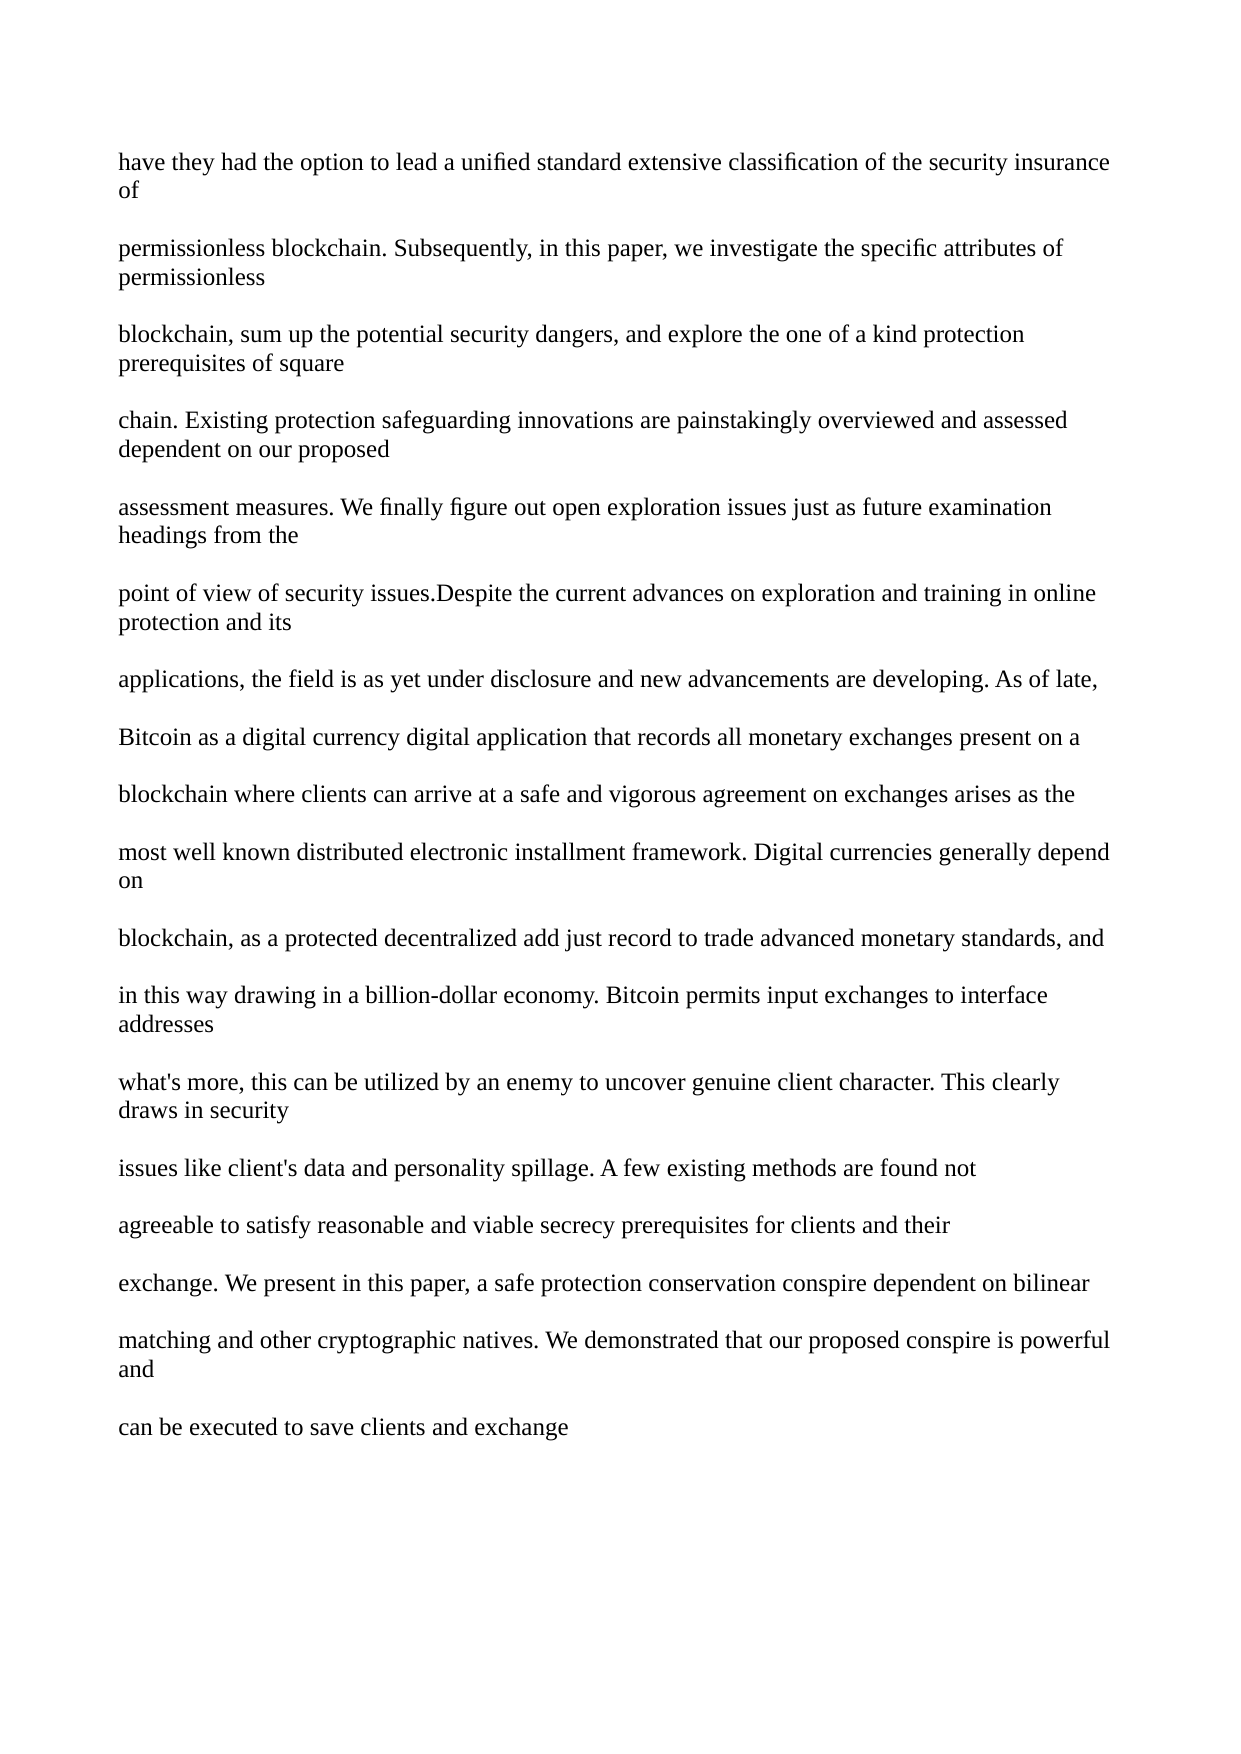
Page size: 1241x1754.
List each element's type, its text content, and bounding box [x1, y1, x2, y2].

text what's more, this can be utilized by an enemy to uncover genuine client character. This clearly draws in security [118, 1067, 1122, 1124]
text can be executed to save clients and exchange [118, 1412, 1122, 1441]
text issues like client's data and personality spillage. A few existing methods are found not [118, 1153, 1122, 1182]
text in this way drawing in a billion-dollar economy. Bitcoin permits input exchanges to interface addresses [118, 981, 1122, 1038]
text blockchain, as a protected decentralized add just record to trade advanced monetary standards, and [118, 923, 1122, 952]
text blockchain where clients can arrive at a safe and vigorous agreement on exchanges arises as the [118, 779, 1122, 808]
text matching and other cryptographic natives. We demonstrated that our proposed conspire is powerful and [118, 1326, 1122, 1383]
text chain. Existing protection safeguarding innovations are painstakingly overviewed and assessed dependent on our proposed [118, 406, 1122, 463]
text Bitcoin as a digital currency digital application that records all monetary exchanges present on a [118, 722, 1122, 751]
text point of view of security issues.Despite the current advances on exploration and training in online protection and its [118, 578, 1122, 636]
text agreeable to satisfy reasonable and viable secrecy prerequisites for clients and their [118, 1211, 1122, 1239]
text assessment measures. We ﬁnally ﬁgure out open exploration issues just as future examination headings from the [118, 492, 1122, 549]
text exchange. We present in this paper, a safe protection conservation conspire dependent on bilinear [118, 1268, 1122, 1297]
text have they had the option to lead a uniﬁed standard extensive classiﬁcation of the security insurance of [118, 147, 1122, 204]
text most well known distributed electronic installment framework. Digital currencies generally depend on [118, 837, 1122, 894]
text blockchain, sum up the potential security dangers, and explore the one of a kind protection prerequisites of square [118, 319, 1122, 377]
text permissionless blockchain. Subsequently, in this paper, we investigate the speciﬁc attributes of permissionless [118, 233, 1122, 291]
text applications, the field is as yet under disclosure and new advancements are developing. As of late, [118, 664, 1122, 693]
